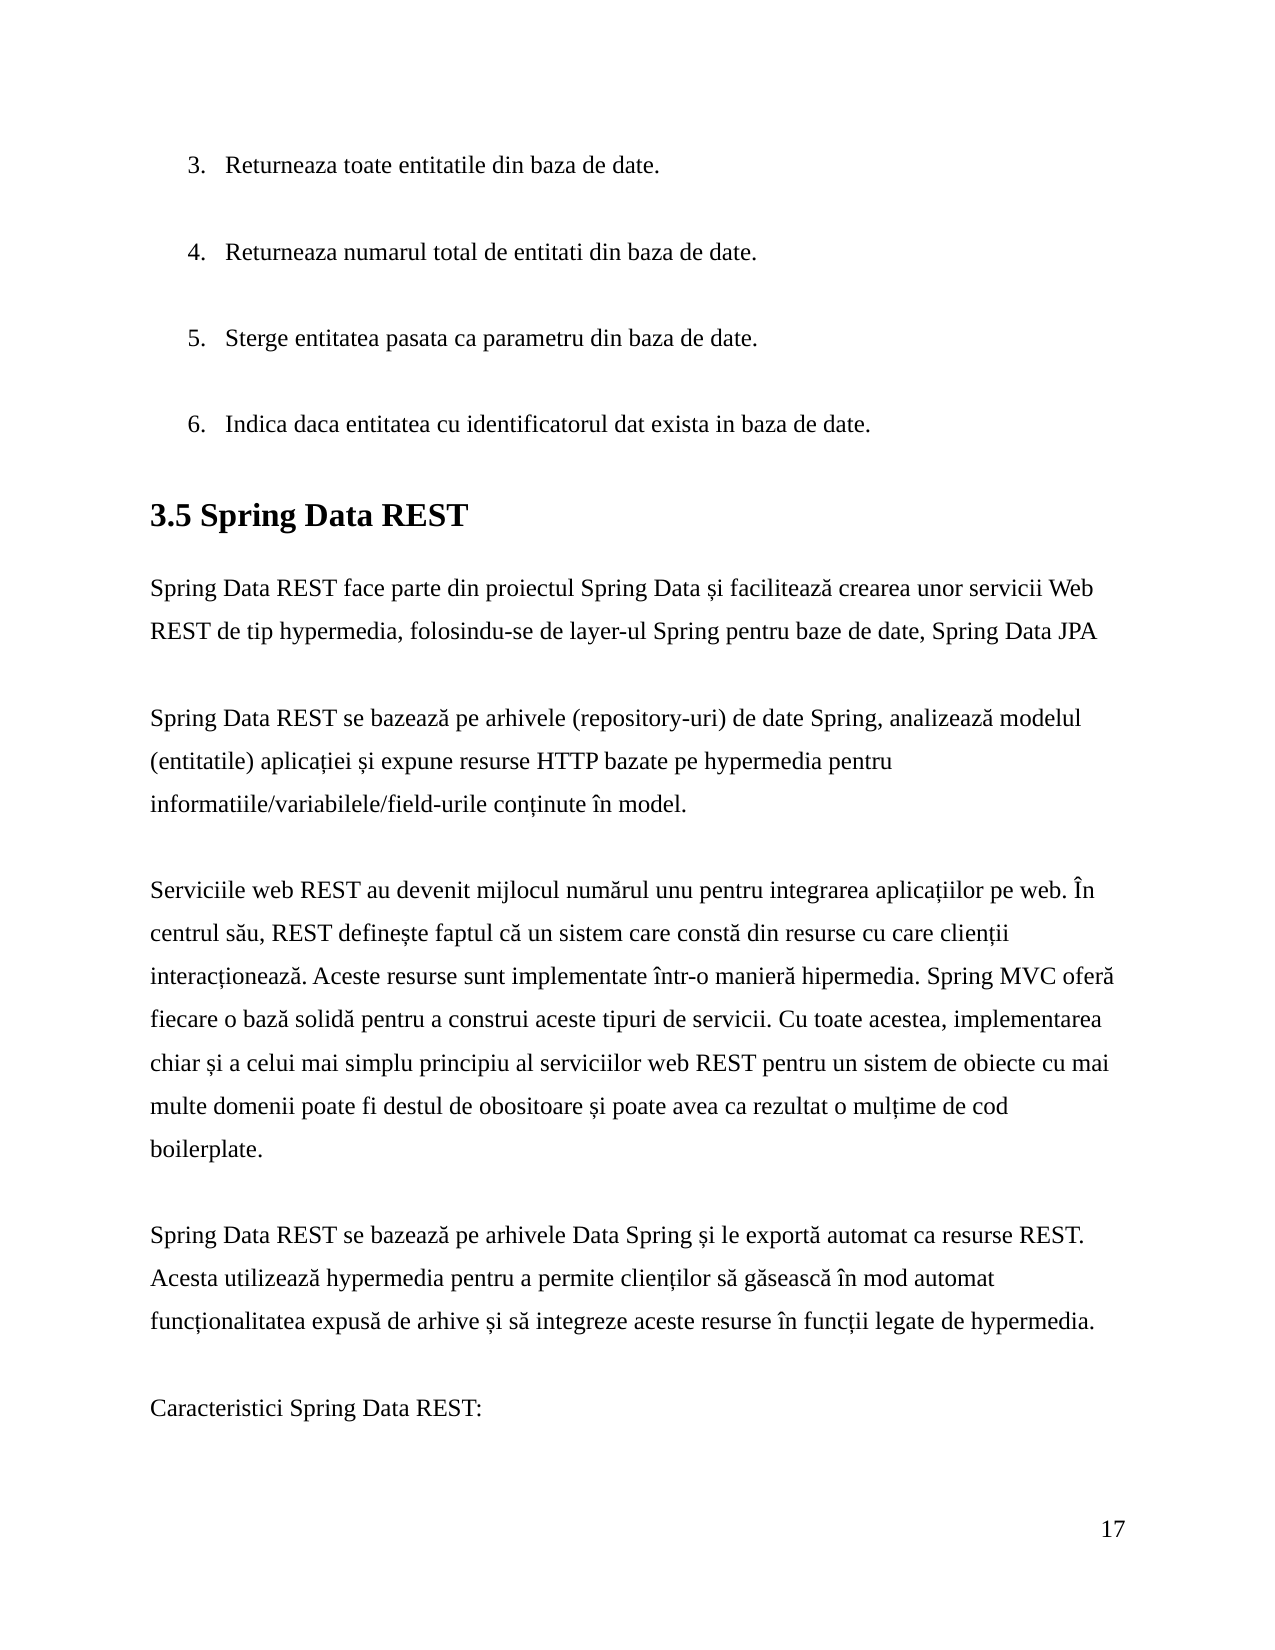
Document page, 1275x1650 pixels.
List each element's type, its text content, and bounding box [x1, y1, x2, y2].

text Spring Data REST face parte din proiectul Spring Data și facilitează crearea unor servicii Web REST de tip hypermedia, folosindu-se de layer-ul Spring pentru baze de date, Spring Data JPA [150, 573, 1125, 645]
text Spring Data REST se bazează pe arhivele Data Spring și le exportă automat ca resurse REST. Acesta utilizează hypermedia pentru a permite clienților să găsească în mod automat funcționalitatea expusă de arhive și să integreze aceste resurse în funcții legate de hypermedia. [150, 1220, 1125, 1335]
list Returneaza toate entitatile din baza de date. [187, 151, 1125, 179]
text Serviciile web REST au devenit mijlocul numărul unu pentru integrarea aplicațiilor pe web. În centrul său, REST definește faptul că un sistem care constă din resurse cu care clienții interacționează. Aceste resurse sunt implementate într-o manieră hipermedia. Spring MVC oferă fiecare o bază solidă pentru a construi aceste tipuri de servicii. Cu toate acestea, implementarea chiar și a celui mai simplu principiu al serviciilor web REST pentru un sistem de obiecte cu mai multe domenii poate fi destul de obositoare și poate avea ca rezultat o mulțime de cod boilerplate. [150, 875, 1125, 1163]
list Indica daca entitatea cu identificatorul dat exista in baza de date. [187, 409, 1125, 438]
text Spring Data REST se bazează pe arhivele (repository-uri) de date Spring, analizează modelul (entitatile) aplicației și expune resurse HTTP bazate pe hypermedia pentru informatiile/variabilele/field-urile conținute în model. [150, 703, 1125, 818]
list Sterge entitatea pasata ca parametru din baza de date. [187, 323, 1125, 352]
list Returneaza numarul total de entitati din baza de date. [187, 237, 1125, 266]
text Caracteristici Spring Data REST: [150, 1393, 1125, 1421]
subtitle 3.5 Spring Data REST [150, 496, 1125, 534]
